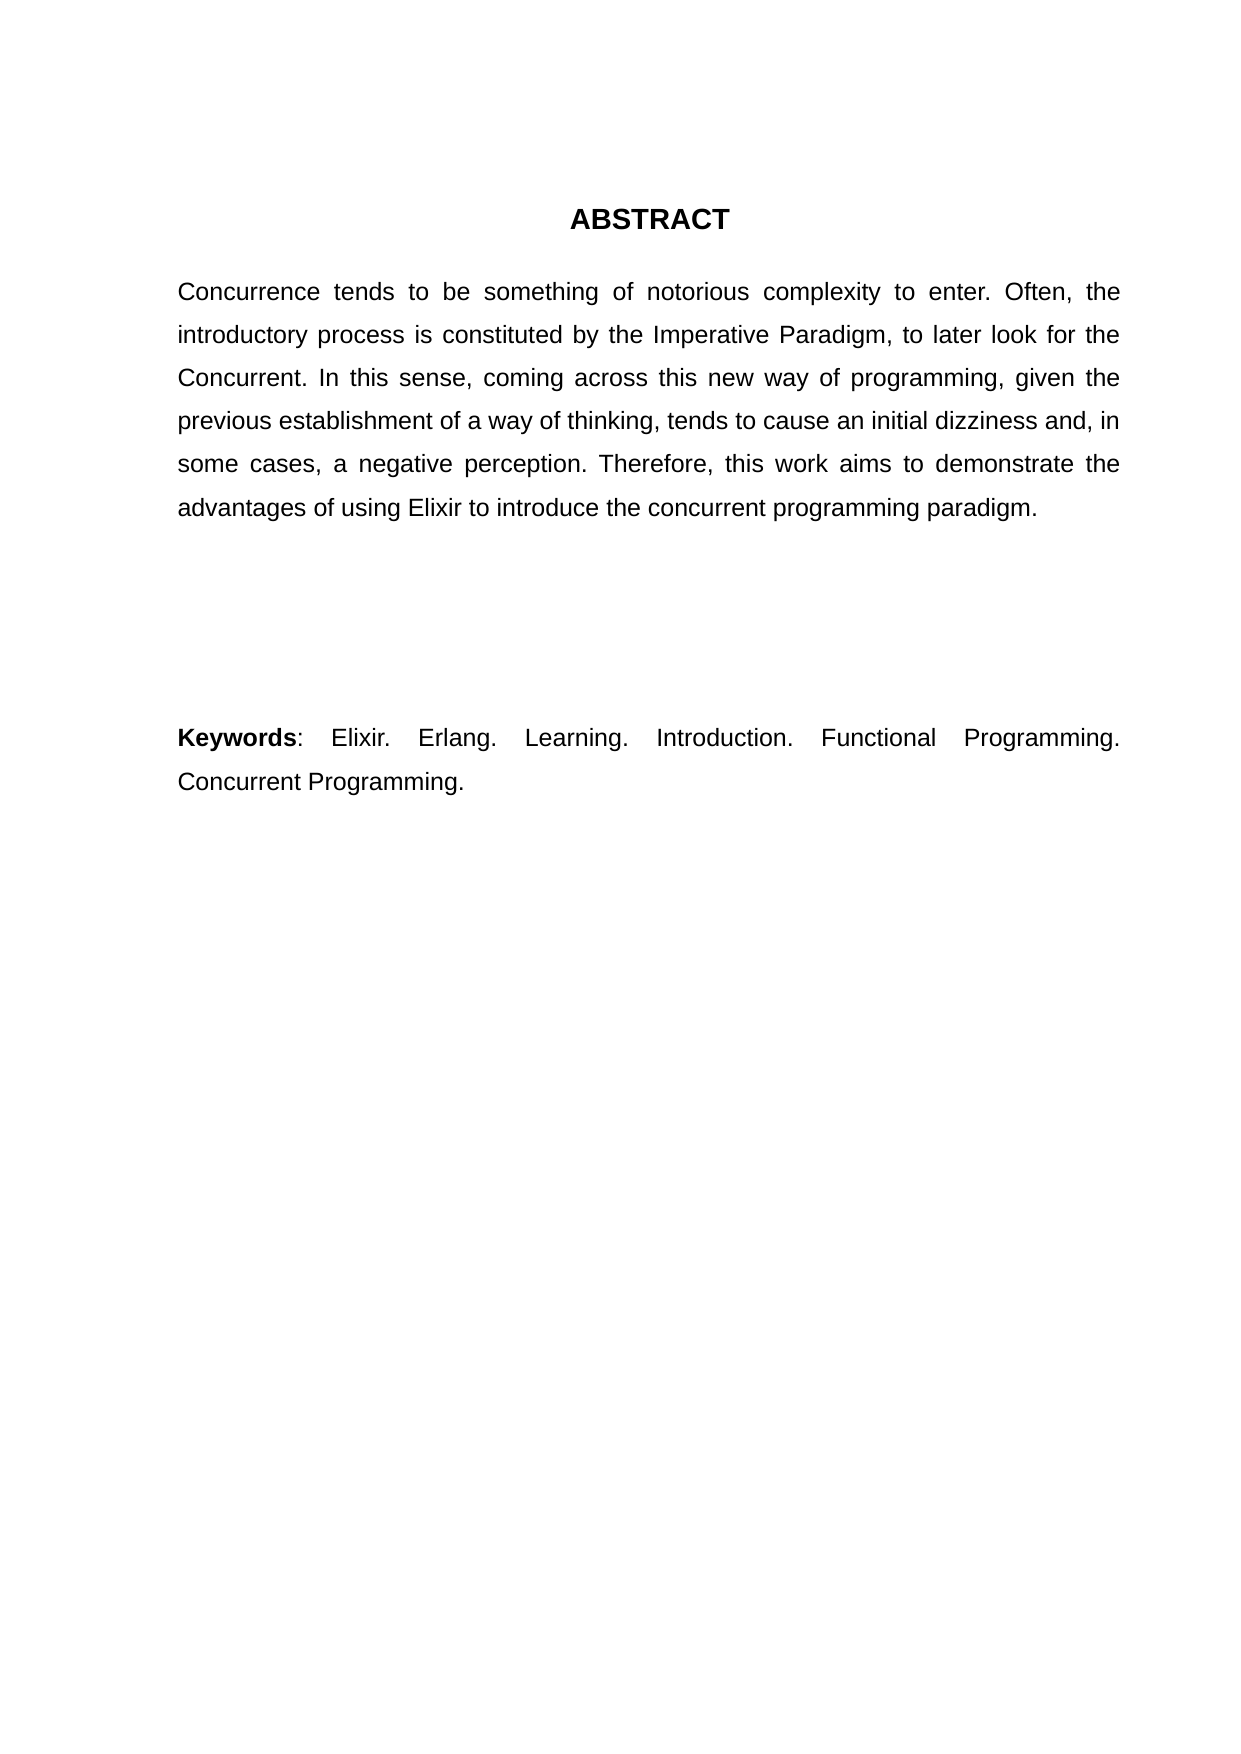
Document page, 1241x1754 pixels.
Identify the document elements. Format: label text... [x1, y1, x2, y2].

text Keywords: Elixir. Erlang. Learning. Introduction. Functional Programming. Concurrent Programming. [177, 723, 1122, 795]
text Concurrence tends to be something of notorious complexity to enter. Often, the introductory process is constituted by the Imperative Paradigm, to later look for the Concurrent. In this sense, coming across this new way of programming, given the previous establishment of a way of thinking, tends to cause an initial dizziness and, in some cases, a negative perception. Therefore, this work aims to demonstrate the advantages of using Elixir to introduce the concurrent programming paradigm. [177, 277, 1122, 521]
text ABSTRACT [177, 202, 1122, 236]
